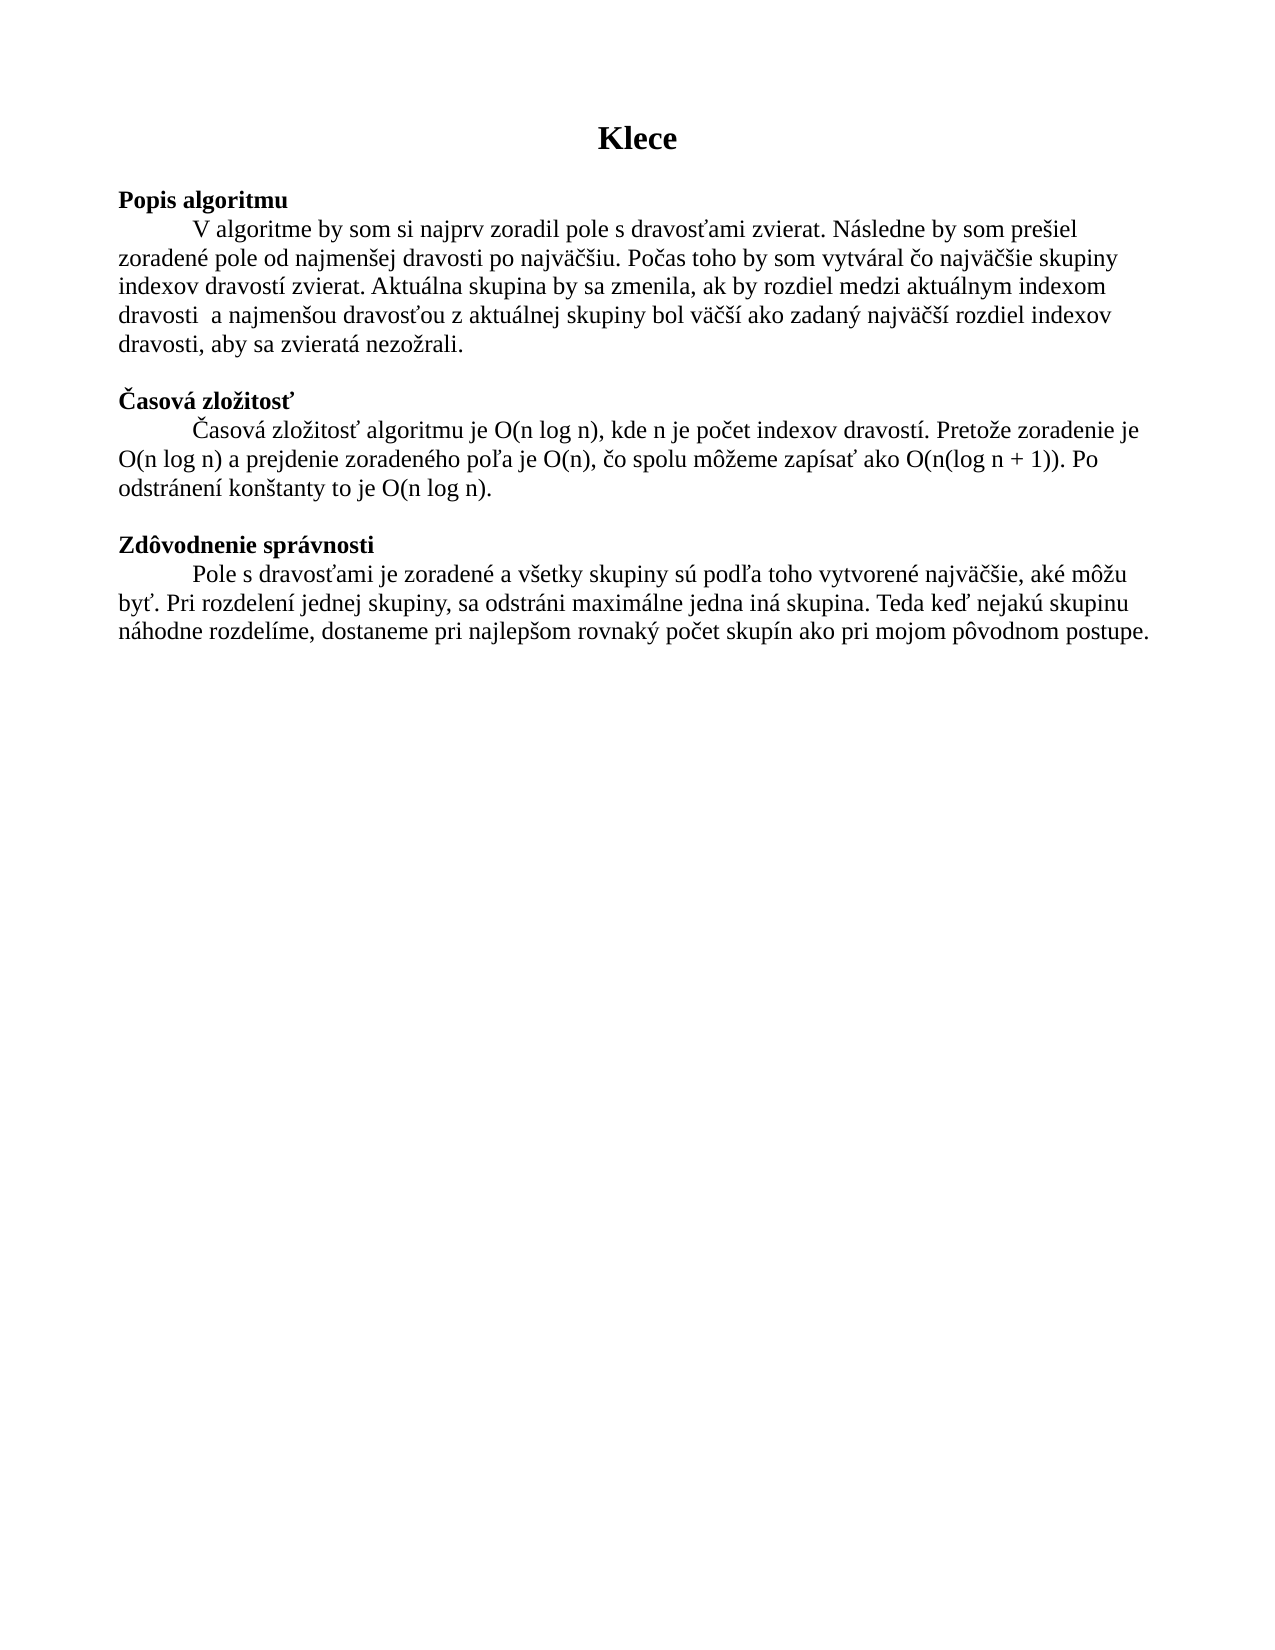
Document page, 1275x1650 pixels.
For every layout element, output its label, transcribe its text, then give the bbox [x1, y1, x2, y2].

text Pole s dravosťami je zoradené a všetky skupiny sú podľa toho vytvorené najväčšie, aké môžu byť. Pri rozdelení jednej skupiny, sa odstráni maximálne jedna iná skupina. Teda keď nejakú skupinu náhodne rozdelíme, dostaneme pri najlepšom rovnaký počet skupín ako pri mojom pôvodnom postupe. [118, 559, 1157, 645]
text Zdôvodnenie správnosti [118, 530, 1157, 559]
text Popis algoritmu [118, 185, 1157, 214]
text Časová zložitosť [118, 386, 1157, 415]
text Klece [118, 118, 1157, 156]
text V algoritme by som si najprv zoradil pole s dravosťami zvierat. Následne by som prešiel zoradené pole od najmenšej dravosti po najväčšiu. Počas toho by som vytváral čo najväčšie skupiny indexov dravostí zvierat. Aktuálna skupina by sa zmenila, ak by rozdiel medzi aktuálnym indexom dravosti a najmenšou dravosťou z aktuálnej skupiny bol väčší ako zadaný najväčší rozdiel indexov dravosti, aby sa zvieratá nezožrali. [118, 214, 1157, 358]
text Časová zložitosť algoritmu je O(n log n), kde n je počet indexov dravostí. Pretože zoradenie je O(n log n) a prejdenie zoradeného poľa je O(n), čo spolu môžeme zapísať ako O(n(log n + 1)). Po odstránení konštanty to je O(n log n). [118, 415, 1157, 501]
